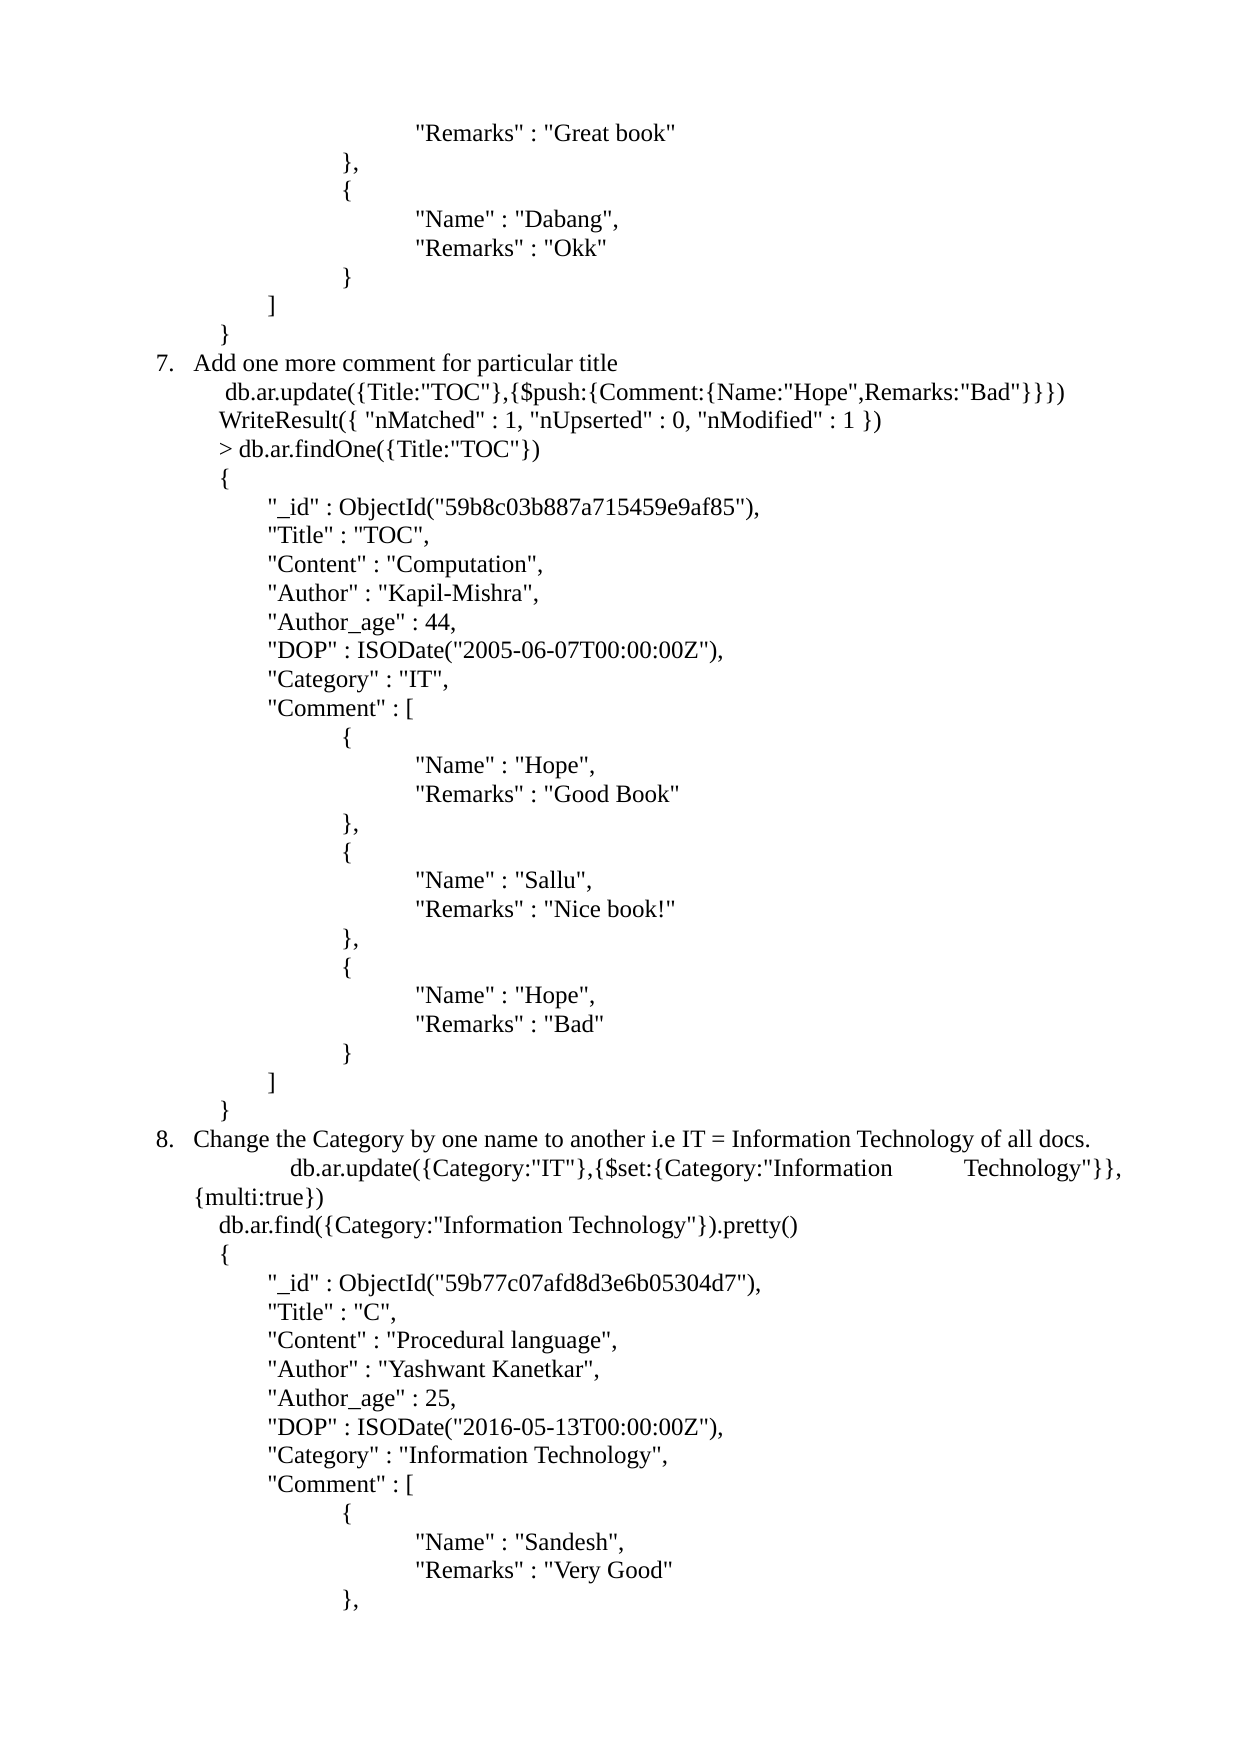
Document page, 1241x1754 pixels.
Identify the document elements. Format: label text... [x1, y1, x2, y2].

list { [193, 1239, 1122, 1268]
list db.ar.find({Category:"Information Technology"}).pretty() [193, 1211, 1122, 1239]
list "Comment" : [ [193, 1469, 1122, 1498]
list "Author" : "Kapil-Mishra", [193, 578, 1122, 607]
list } [193, 262, 1122, 291]
list { [193, 1498, 1122, 1527]
list "Name" : "Hope", [193, 751, 1122, 779]
list db.ar.update({Title:"TOC"},{$push:{Comment:{Name:"Hope",Remarks:"Bad"}}}) [193, 377, 1122, 406]
list { [193, 176, 1122, 204]
list Change the Category by one name to another i.e IT = Information Technology of all docs. [156, 1124, 1122, 1153]
list "Remarks" : "Nice book!" [193, 894, 1122, 923]
list "Category" : "IT", [193, 664, 1122, 693]
list "Title" : "TOC", [193, 521, 1122, 549]
list db.ar.update({Category:"IT"},{$set:{Category:"Information Technology"}},{multi:true}) [193, 1153, 1122, 1211]
list }, [193, 923, 1122, 952]
list "DOP" : ISODate("2005-06-07T00:00:00Z"), [193, 636, 1122, 664]
list "_id" : ObjectId("59b8c03b887a715459e9af85"), [193, 492, 1122, 521]
list "Author_age" : 44, [193, 607, 1122, 636]
list "Name" : "Sallu", [193, 866, 1122, 894]
list } [193, 319, 1122, 348]
list "Name" : "Dabang", [193, 204, 1122, 233]
list ] [193, 291, 1122, 319]
list }, [193, 808, 1122, 837]
list "Content" : "Computation", [193, 549, 1122, 578]
list "Author" : "Yashwant Kanetkar", [193, 1354, 1122, 1383]
list }, [193, 1584, 1122, 1613]
list }, [193, 147, 1122, 176]
list "Category" : "Information Technology", [193, 1441, 1122, 1469]
list WriteResult({ "nMatched" : 1, "nUpserted" : 0, "nModified" : 1 }) [193, 406, 1122, 434]
list { [193, 952, 1122, 981]
list "Title" : "C", [193, 1297, 1122, 1326]
list "Remarks" : "Good Book" [193, 779, 1122, 808]
list "Remarks" : "Great book" [193, 118, 1122, 147]
list "Name" : "Hope", [193, 981, 1122, 1009]
list { [193, 463, 1122, 492]
list "Remarks" : "Okk" [193, 233, 1122, 262]
list } [193, 1096, 1122, 1124]
list "DOP" : ISODate("2016-05-13T00:00:00Z"), [193, 1412, 1122, 1441]
list { [193, 837, 1122, 866]
list Add one more comment for particular title [156, 348, 1122, 377]
list "Remarks" : "Bad" [193, 1009, 1122, 1038]
list { [193, 722, 1122, 751]
list > db.ar.findOne({Title:"TOC"}) [193, 434, 1122, 463]
list "Author_age" : 25, [193, 1383, 1122, 1412]
list "Content" : "Procedural language", [193, 1326, 1122, 1354]
list "_id" : ObjectId("59b77c07afd8d3e6b05304d7"), [193, 1268, 1122, 1297]
list "Comment" : [ [193, 693, 1122, 722]
list ] [193, 1067, 1122, 1096]
list } [193, 1038, 1122, 1067]
list "Name" : "Sandesh", [193, 1527, 1122, 1556]
list "Remarks" : "Very Good" [193, 1556, 1122, 1584]
